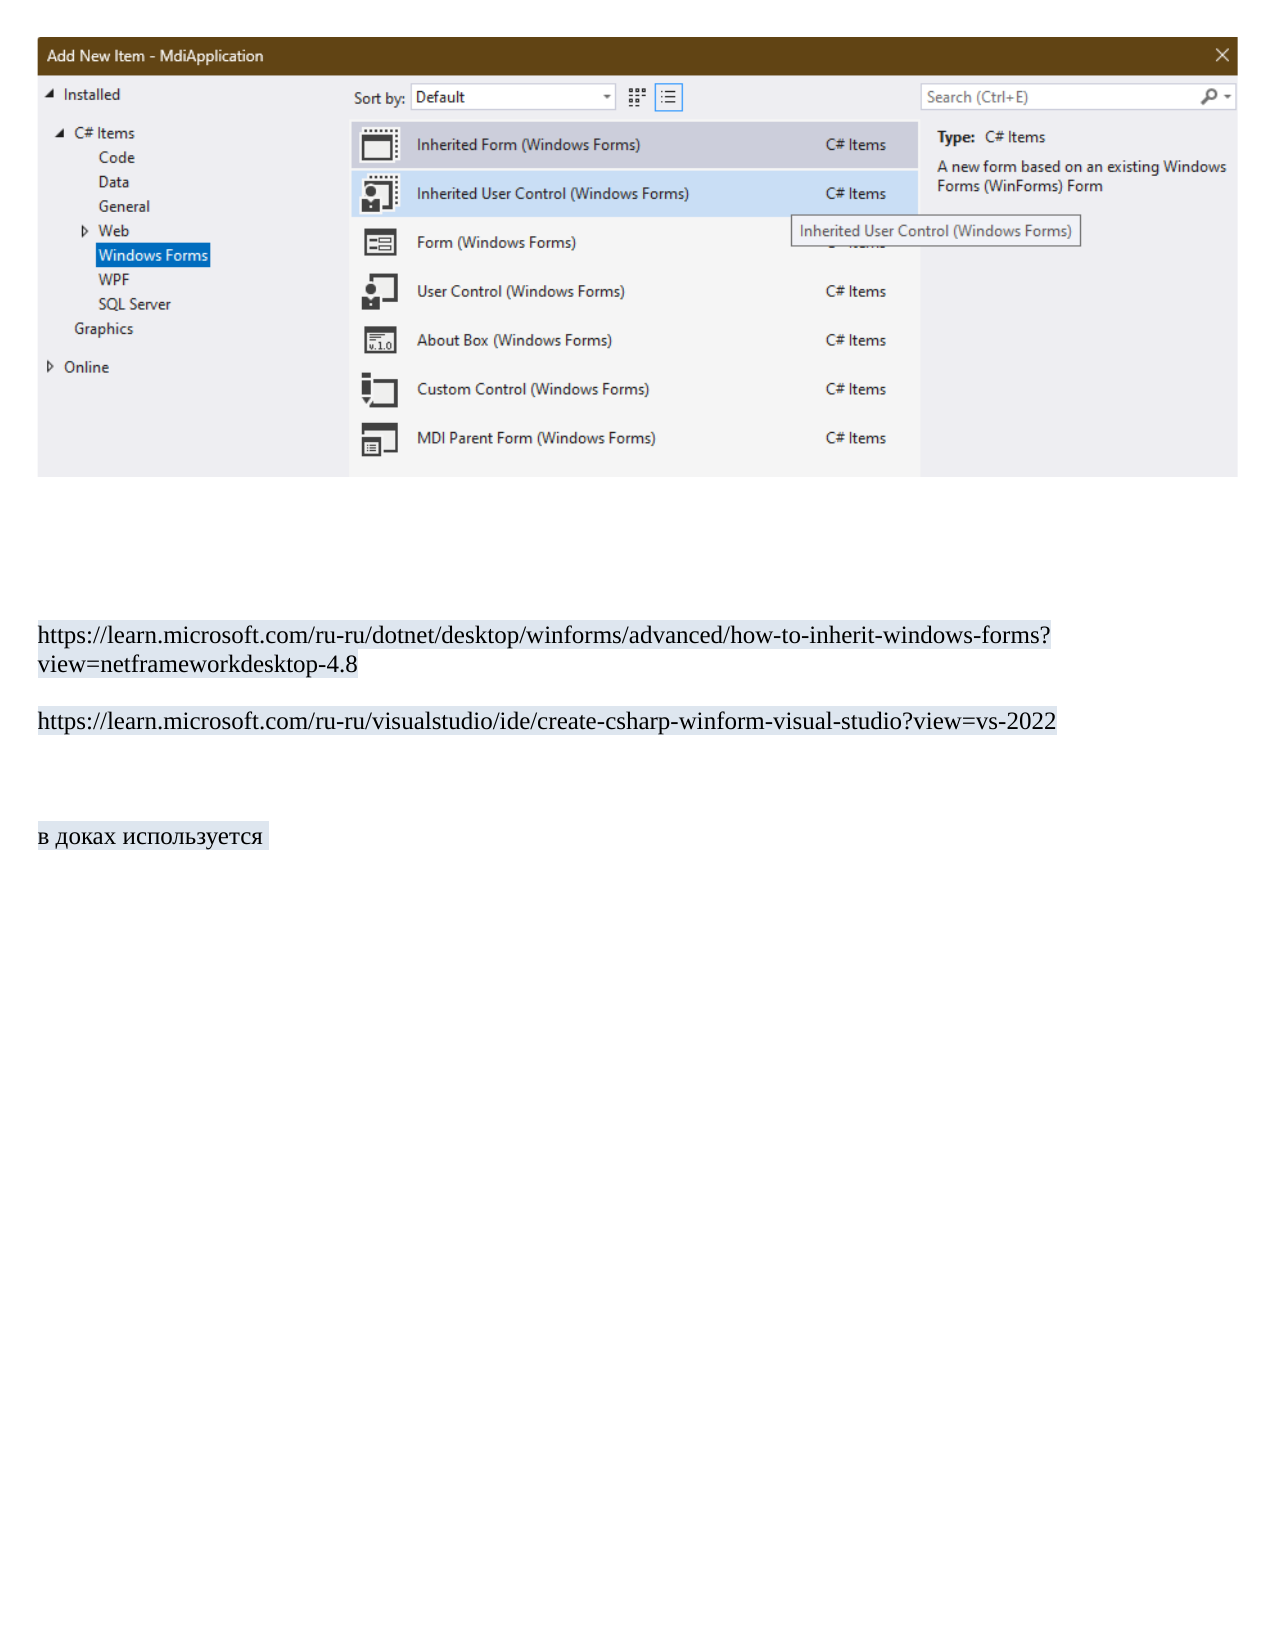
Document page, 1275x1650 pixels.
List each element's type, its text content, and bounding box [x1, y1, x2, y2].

text https://learn.microsoft.com/ru-ru/visualstudio/ide/create-csharp-winform-visual-studio?view=vs-2022 [37, 706, 1237, 735]
text в доках используется [37, 821, 1237, 850]
picture [37, 37, 1238, 477]
text https://learn.microsoft.com/ru-ru/dotnet/desktop/winforms/advanced/how-to-inherit-windows-forms?view=netframeworkdesktop-4.8 [37, 620, 1237, 678]
